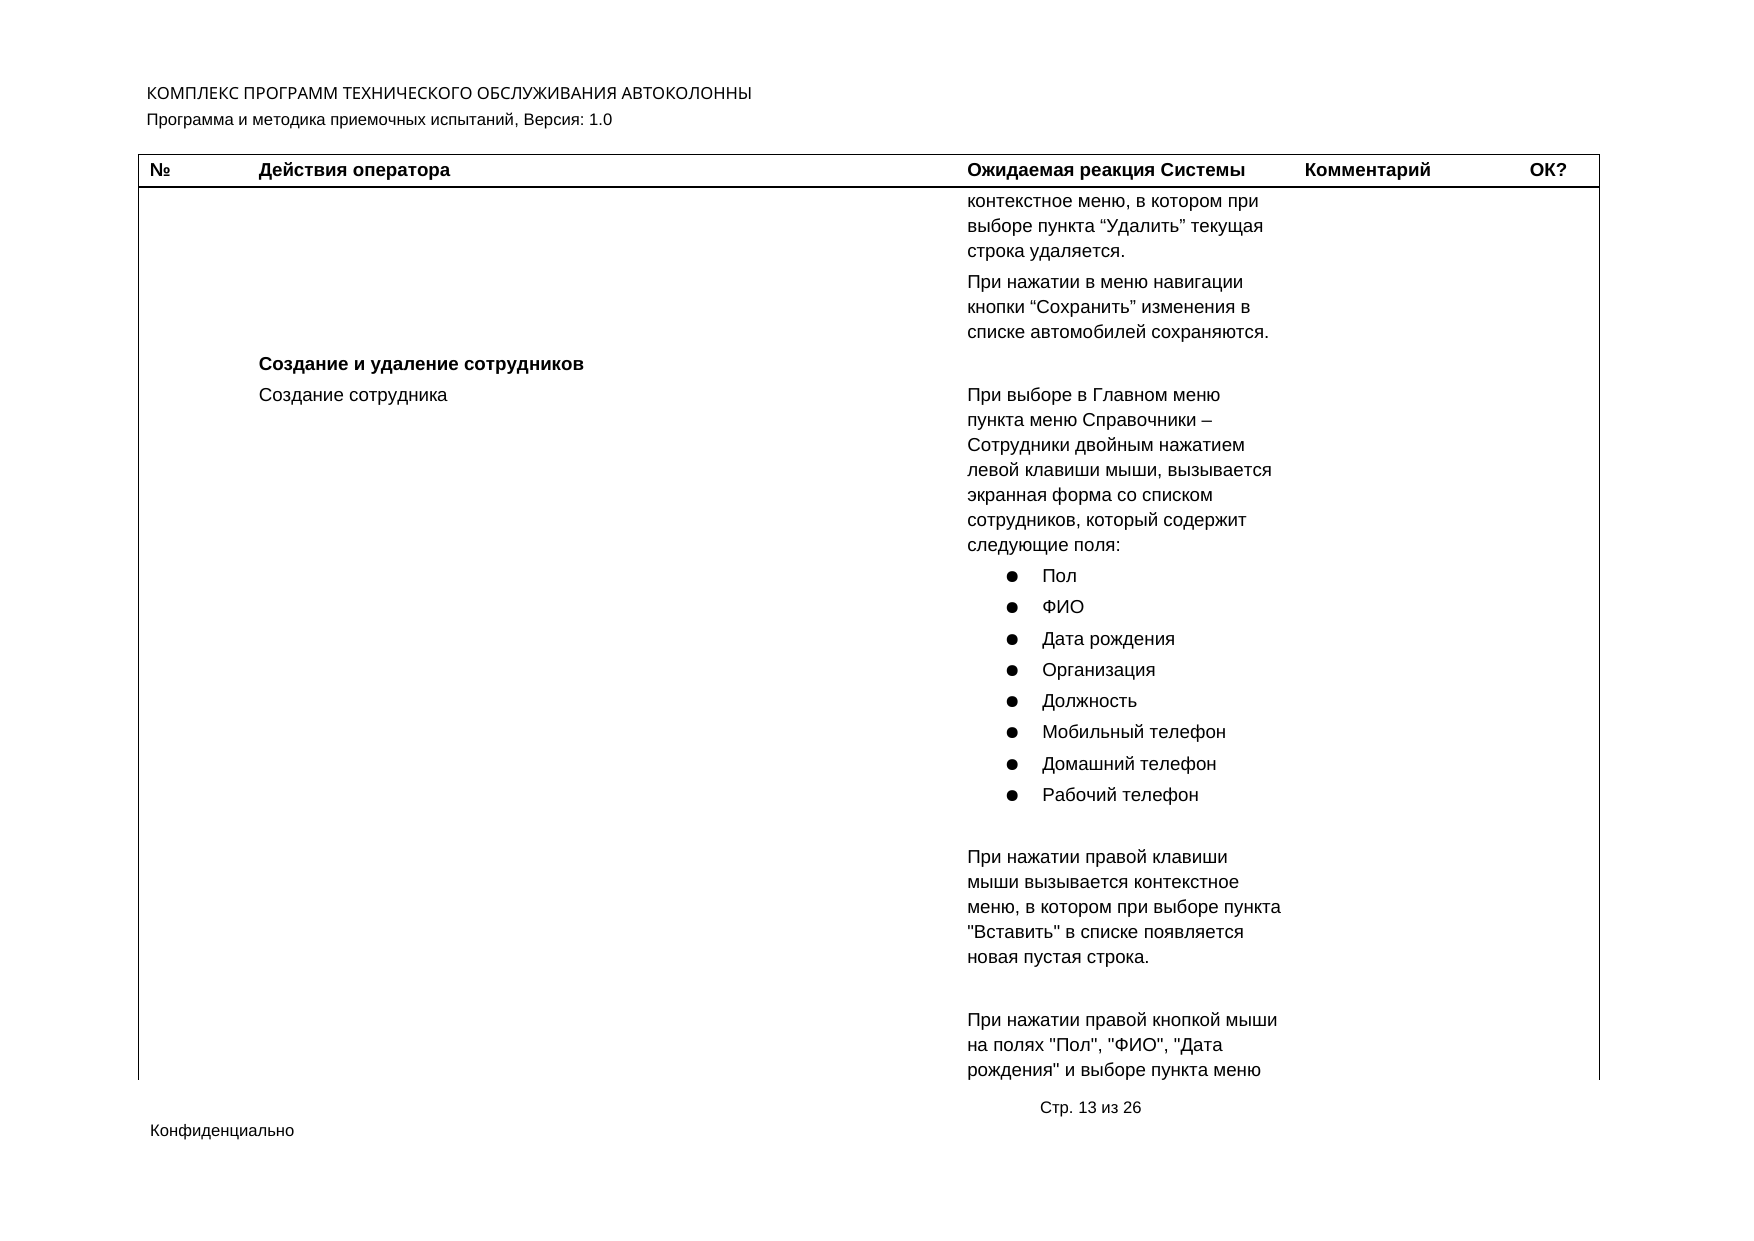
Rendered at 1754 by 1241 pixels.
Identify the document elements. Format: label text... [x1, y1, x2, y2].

table_header ОК? [1518, 155, 1599, 186]
table_cell [1293, 349, 1518, 380]
table_header Ожидаемая реакция Системы [956, 155, 1293, 186]
table_cell [139, 349, 247, 380]
table_cell [1518, 188, 1599, 349]
table_cell Создание сотрудника [247, 380, 956, 1080]
table_cell [139, 380, 247, 1080]
table_header Комментарий [1293, 155, 1518, 186]
table_cell [1518, 349, 1599, 380]
table_cell [1518, 380, 1599, 1080]
table_cell [247, 188, 956, 349]
table_cell Создание и удаление сотрудников [247, 349, 956, 380]
table_header № [139, 155, 247, 186]
table_cell [956, 349, 1293, 380]
table_cell При выборе в Главном меню пункта меню Справочники – Сотрудники двойным нажатием левой клавиши мыши, вызывается экранная форма со списком сотрудников, который содержит следующие поля: Пол ФИО Дата рождения Организация Должность Мобильный телефон Домашний телефон Рабочий телефон При нажатии правой клавиши мыши вызывается контекстное меню, в котором при выборе пункта "Вставить" в списке появляется новая пустая строка. При нажатии правой кнопкой мыши на полях "Пол", "ФИО", "Дата рождения" и выборе пункта меню [956, 380, 1293, 1080]
table_header Действия оператора [247, 155, 956, 186]
table_cell [1293, 188, 1518, 349]
table_cell [1293, 380, 1518, 1080]
table_cell контекстное меню, в котором при выборе пункта “Удалить” текущая строка удаляется. При нажатии в меню навигации кнопки “Сохранить” изменения в списке автомобилей сохраняются. [956, 188, 1293, 349]
table_cell [139, 188, 247, 349]
